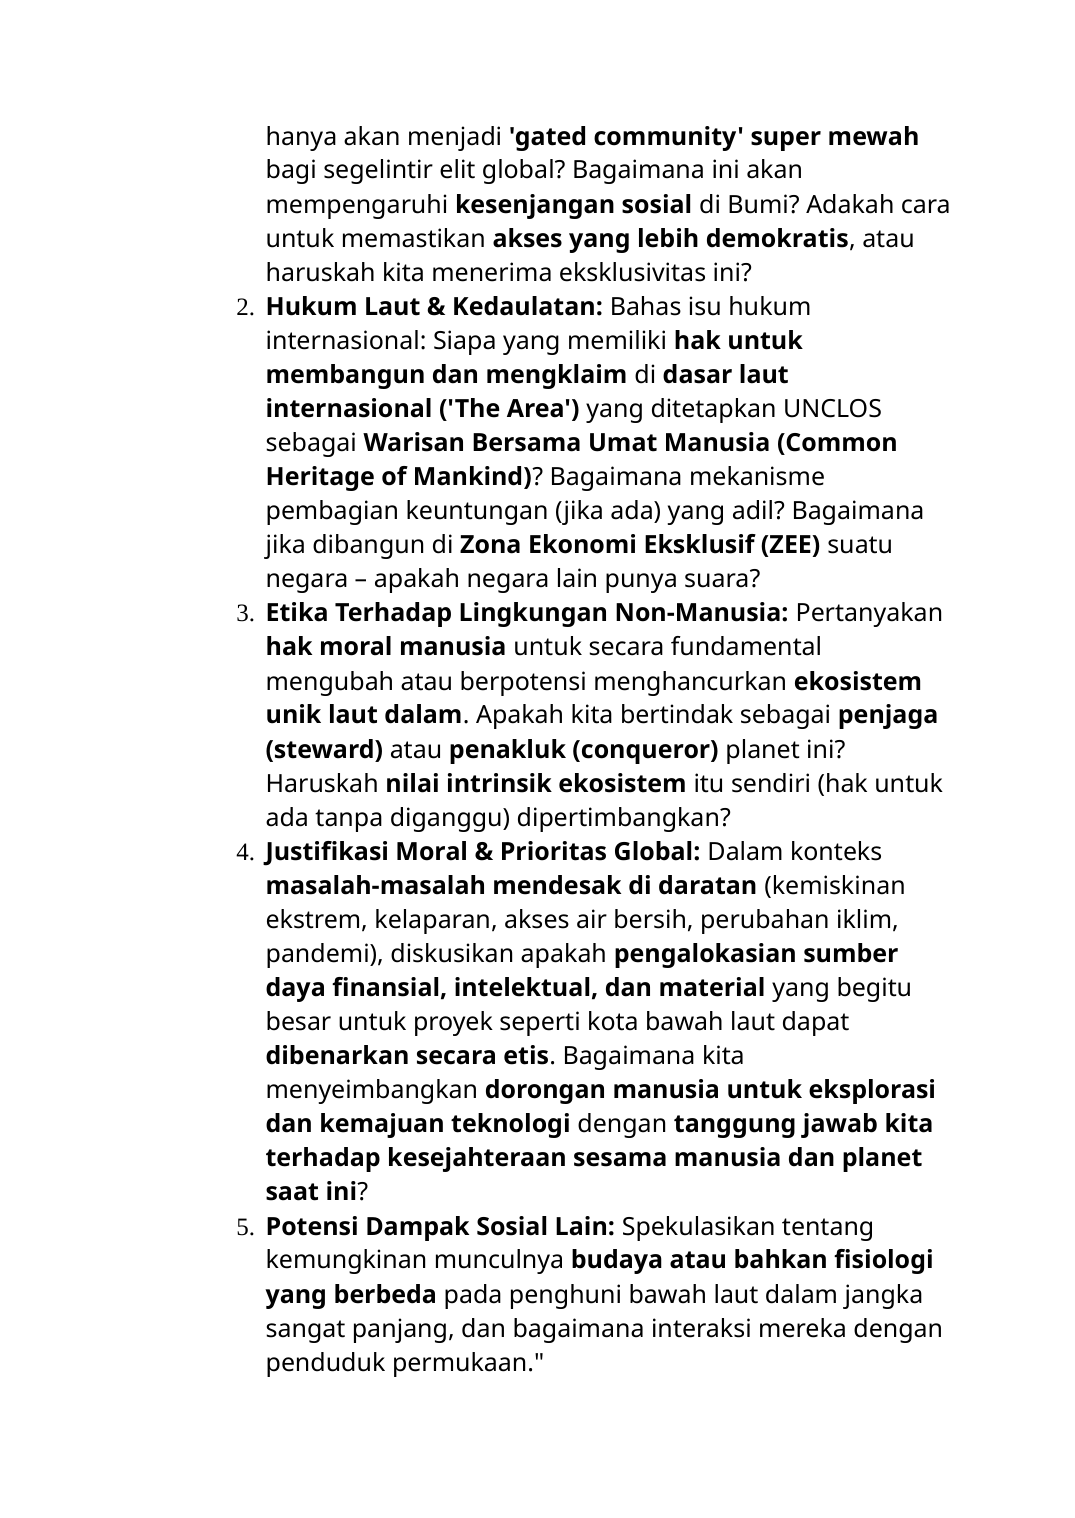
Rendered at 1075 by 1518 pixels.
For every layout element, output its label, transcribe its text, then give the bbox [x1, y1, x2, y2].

list Hukum Laut & Kedaulatan: Bahas isu hukum internasional: Siapa yang memiliki hak untuk membangun dan mengklaim di dasar laut internasional ('The Area') yang ditetapkan UNCLOS sebagai Warisan Bersama Umat Manusia (Common Heritage of Mankind)? Bagaimana mekanisme pembagian keuntungan (jika ada) yang adil? Bagaimana jika dibangun di Zona Ekonomi Eksklusif (ZEE) suatu negara – apakah negara lain punya suara? [236, 288, 957, 595]
list Justifikasi Moral & Prioritas Global: Dalam konteks masalah-masalah mendesak di daratan (kemiskinan ekstrem, kelaparan, akses air bersih, perubahan iklim, pandemi), diskusikan apakah pengalokasian sumber daya finansial, intelektual, dan material yang begitu besar untuk proyek seperti kota bawah laut dapat dibenarkan secara etis. Bagaimana kita menyeimbangkan dorongan manusia untuk eksplorasi dan kemajuan teknologi dengan tanggung jawab kita terhadap kesejahteraan sesama manusia dan planet saat ini? [236, 833, 957, 1208]
list hanya akan menjadi 'gated community' super mewah bagi segelintir elit global? Bagaimana ini akan mempengaruhi kesenjangan sosial di Bumi? Adakah cara untuk memastikan akses yang lebih demokratis, atau haruskah kita menerima eksklusivitas ini? [236, 118, 957, 288]
list Potensi Dampak Sosial Lain: Spekulasikan tentang kemungkinan munculnya budaya atau bahkan fisiologi yang berbeda pada penghuni bawah laut dalam jangka sangat panjang, dan bagaimana interaksi mereka dengan penduduk permukaan." [236, 1208, 957, 1378]
list Etika Terhadap Lingkungan Non-Manusia: Pertanyakan hak moral manusia untuk secara fundamental mengubah atau berpotensi menghancurkan ekosistem unik laut dalam. Apakah kita bertindak sebagai penjaga (steward) atau penakluk (conqueror) planet ini? Haruskah nilai intrinsik ekosistem itu sendiri (hak untuk ada tanpa diganggu) dipertimbangkan? [236, 595, 957, 833]
